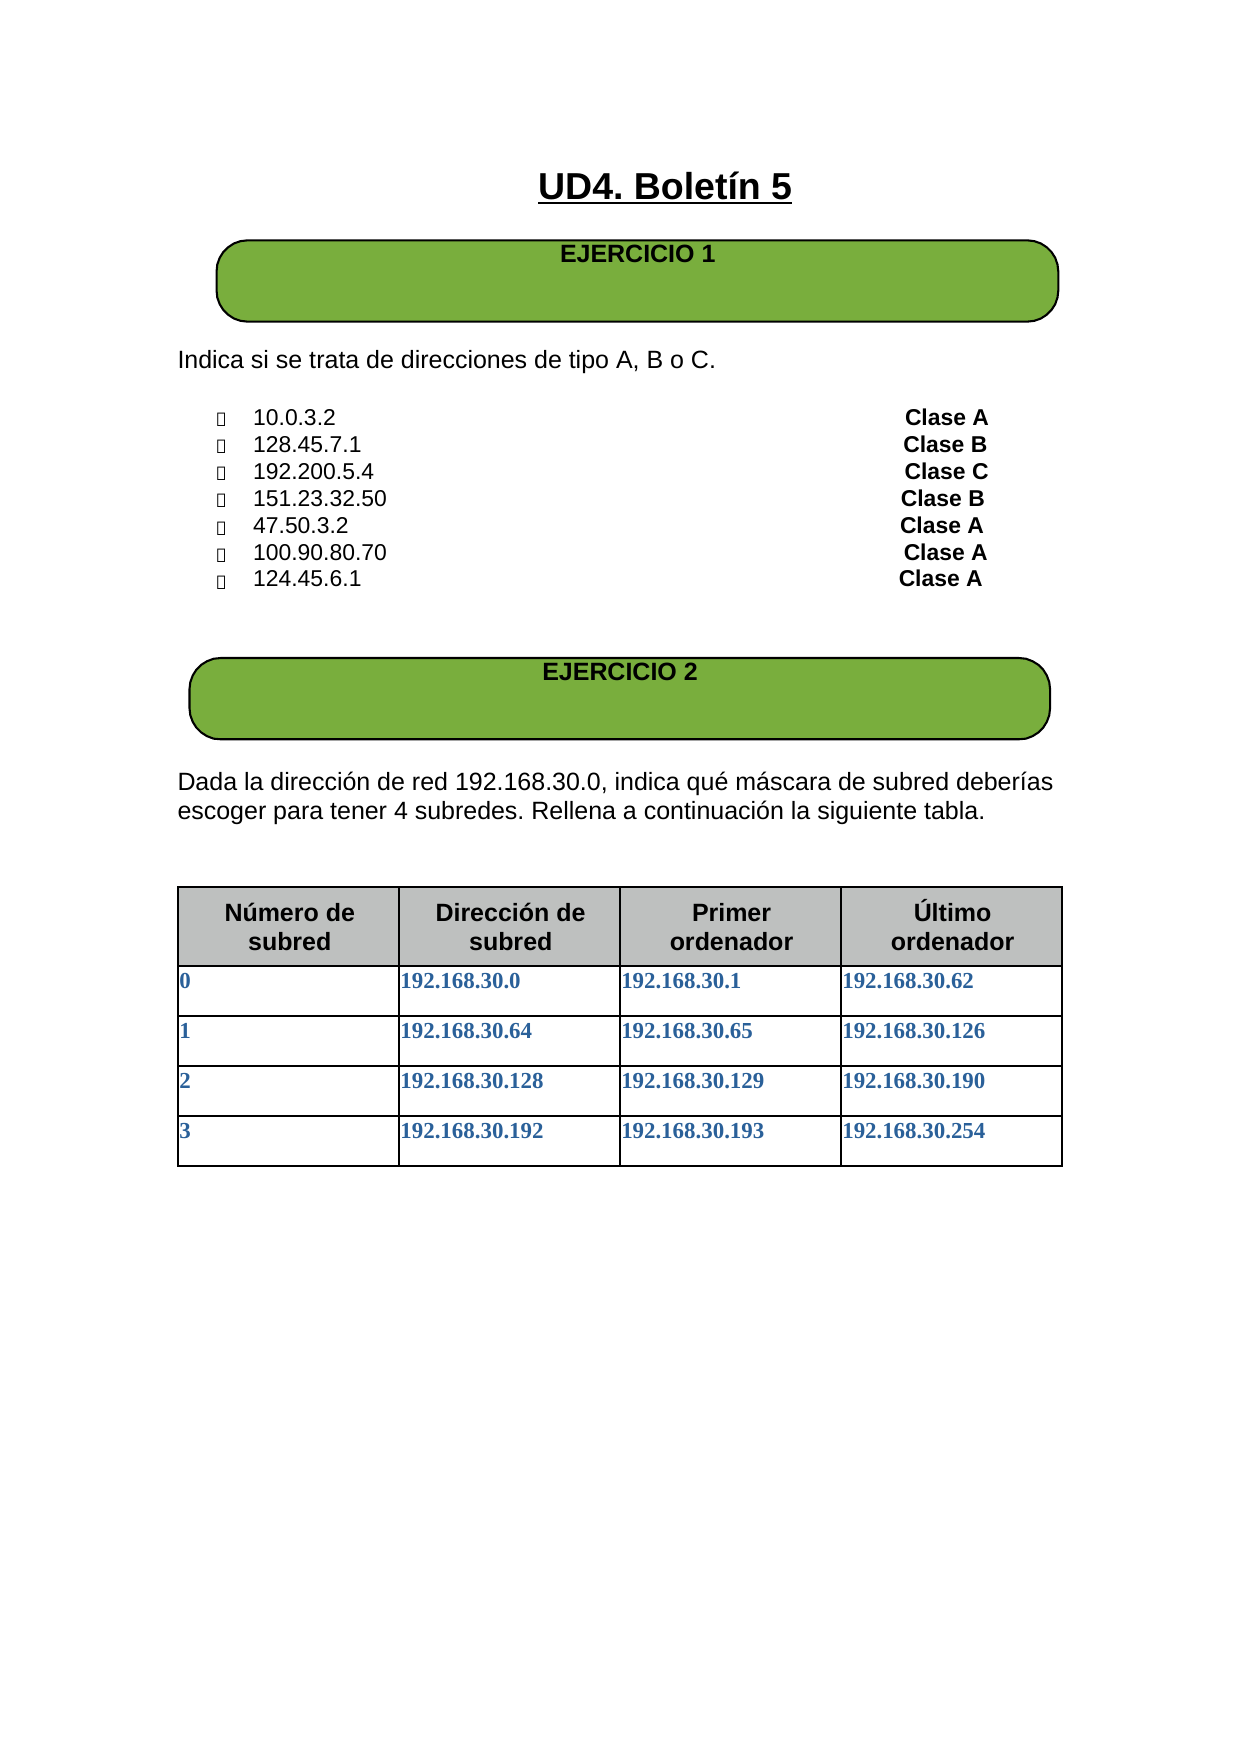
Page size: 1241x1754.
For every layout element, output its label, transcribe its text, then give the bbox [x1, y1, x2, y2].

table_header Clase A [430, 407, 994, 432]
table_cell 192.168.30.126 [842, 1017, 1061, 1065]
table_cell Clase A [430, 568, 994, 594]
table_cell 100.90.80.70 [241, 540, 430, 567]
table_cell 151.23.32.50 [241, 486, 430, 513]
table_cell 192.168.30.129 [621, 1067, 840, 1115]
table_cell Clase A [430, 513, 994, 540]
table_header Último ordenador [842, 888, 1061, 965]
table_cell 192.168.30.190 [842, 1067, 1061, 1115]
table_cell 128.45.7.1 [241, 432, 430, 459]
table_cell 124.45.6.1 [241, 568, 430, 594]
text EJERCICIO 1 [216, 239, 1059, 268]
table_header 10.0.3.2 [241, 407, 430, 432]
table_cell  [210, 459, 241, 486]
table_cell 192.168.30.254 [842, 1117, 1061, 1165]
table_cell 192.168.30.192 [400, 1117, 619, 1165]
text UD4. Boletín 5 [89, 164, 1240, 208]
table_cell 1 [179, 1017, 398, 1065]
table_cell  [210, 540, 241, 567]
table_cell 192.168.30.64 [400, 1017, 619, 1065]
table_cell  [210, 486, 241, 513]
table_cell Clase C [430, 459, 994, 486]
text EJERCICIO 2 [188, 657, 1051, 686]
table_cell Clase A [430, 540, 994, 567]
table_cell 192.168.30.65 [621, 1017, 840, 1065]
table_cell  [210, 568, 241, 594]
table_cell 192.168.30.193 [621, 1117, 840, 1165]
table_cell 0 [179, 967, 398, 1015]
table_cell 192.168.30.62 [842, 967, 1061, 1015]
table_cell Clase B [430, 432, 994, 459]
table_cell  [210, 432, 241, 459]
table_cell 2 [179, 1067, 398, 1115]
table_cell 3 [179, 1117, 398, 1165]
text Dada la dirección de red 192.168.30.0, indica qué máscara de subred deberías escoger para tener 4 subredes. Rellena a continuación la siguiente tabla. [177, 767, 1063, 825]
table_cell 192.168.30.0 [400, 967, 619, 1015]
table_header  [210, 407, 241, 432]
table_cell Clase B [430, 486, 994, 513]
table_header Número de subred [179, 888, 398, 965]
table_header Dirección de subred [400, 888, 619, 965]
table_cell  [210, 513, 241, 540]
table_header Primer ordenador [621, 888, 840, 965]
table_cell 47.50.3.2 [241, 513, 430, 540]
table_cell 192.200.5.4 [241, 459, 430, 486]
table_cell 192.168.30.1 [621, 967, 840, 1015]
table_cell 192.168.30.128 [400, 1067, 619, 1115]
text Indica si se trata de direcciones de tipo A, B o C. [177, 346, 1057, 374]
